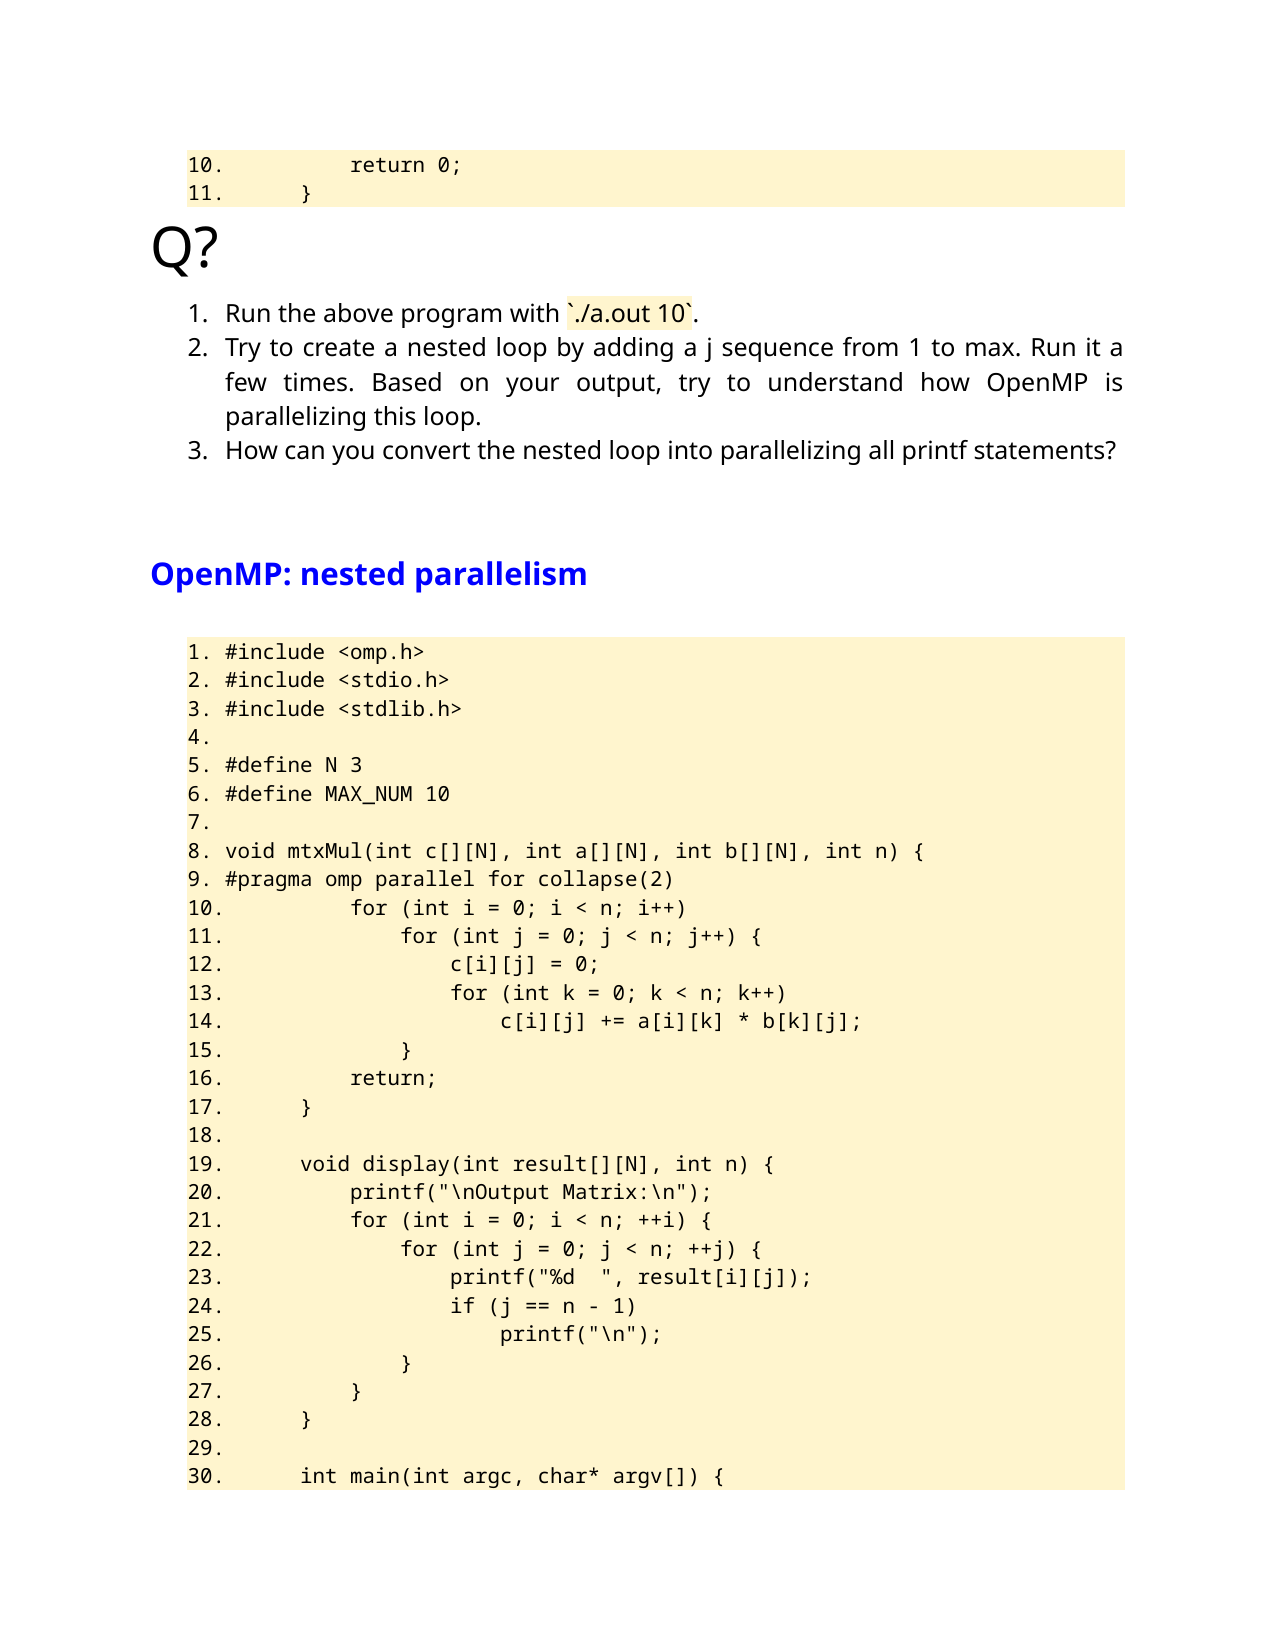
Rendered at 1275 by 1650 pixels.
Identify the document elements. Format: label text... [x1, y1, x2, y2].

list printf("\n"); [187, 1319, 1125, 1348]
list } [187, 1376, 1125, 1404]
list printf("\nOutput Matrix:\n"); [187, 1177, 1125, 1206]
list #include <stdio.h> [187, 665, 1125, 694]
list #include <stdlib.h> [187, 694, 1125, 722]
list #pragma omp parallel for collapse(2) [187, 864, 1125, 893]
list void display(int result[][N], int n) { [187, 1149, 1125, 1177]
list } [187, 178, 1125, 207]
list for (int i = 0; i < n; i++) [187, 893, 1125, 921]
list void mtxMul(int c[][N], int a[][N], int b[][N], int n) { [187, 836, 1125, 864]
list return; [187, 1063, 1125, 1092]
list c[i][j] = 0; [187, 949, 1125, 978]
list How can you convert the nested loop into parallelizing all printf statements? [187, 432, 1125, 466]
list for (int i = 0; i < n; ++i) { [187, 1206, 1125, 1234]
list for (int k = 0; k < n; k++) [187, 978, 1125, 1006]
list } [187, 1035, 1125, 1063]
list printf("%d ", result[i][j]); [187, 1262, 1125, 1291]
list } [187, 1404, 1125, 1433]
list if (j == n - 1) [187, 1291, 1125, 1319]
list c[i][j] += a[i][k] * b[k][j]; [187, 1006, 1125, 1035]
text Q? [150, 207, 1125, 283]
list #define N 3 [187, 751, 1125, 779]
list Run the above program with `./a.out 10`. [187, 296, 1125, 330]
list Try to create a nested loop by adding a j sequence from 1 to max. Run it a few times. Based on your output, try to understand how OpenMP is parallelizing this loop. [187, 330, 1125, 432]
list #define MAX_NUM 10 [187, 779, 1125, 807]
list for (int j = 0; j < n; ++j) { [187, 1234, 1125, 1262]
list for (int j = 0; j < n; j++) { [187, 921, 1125, 949]
list } [187, 1092, 1125, 1120]
text OpenMP: nested parallelism [150, 552, 1125, 594]
list return 0; [187, 150, 1125, 178]
list int main(int argc, char* argv[]) { [187, 1461, 1125, 1490]
list } [187, 1348, 1125, 1376]
list #include <omp.h> [187, 637, 1125, 665]
